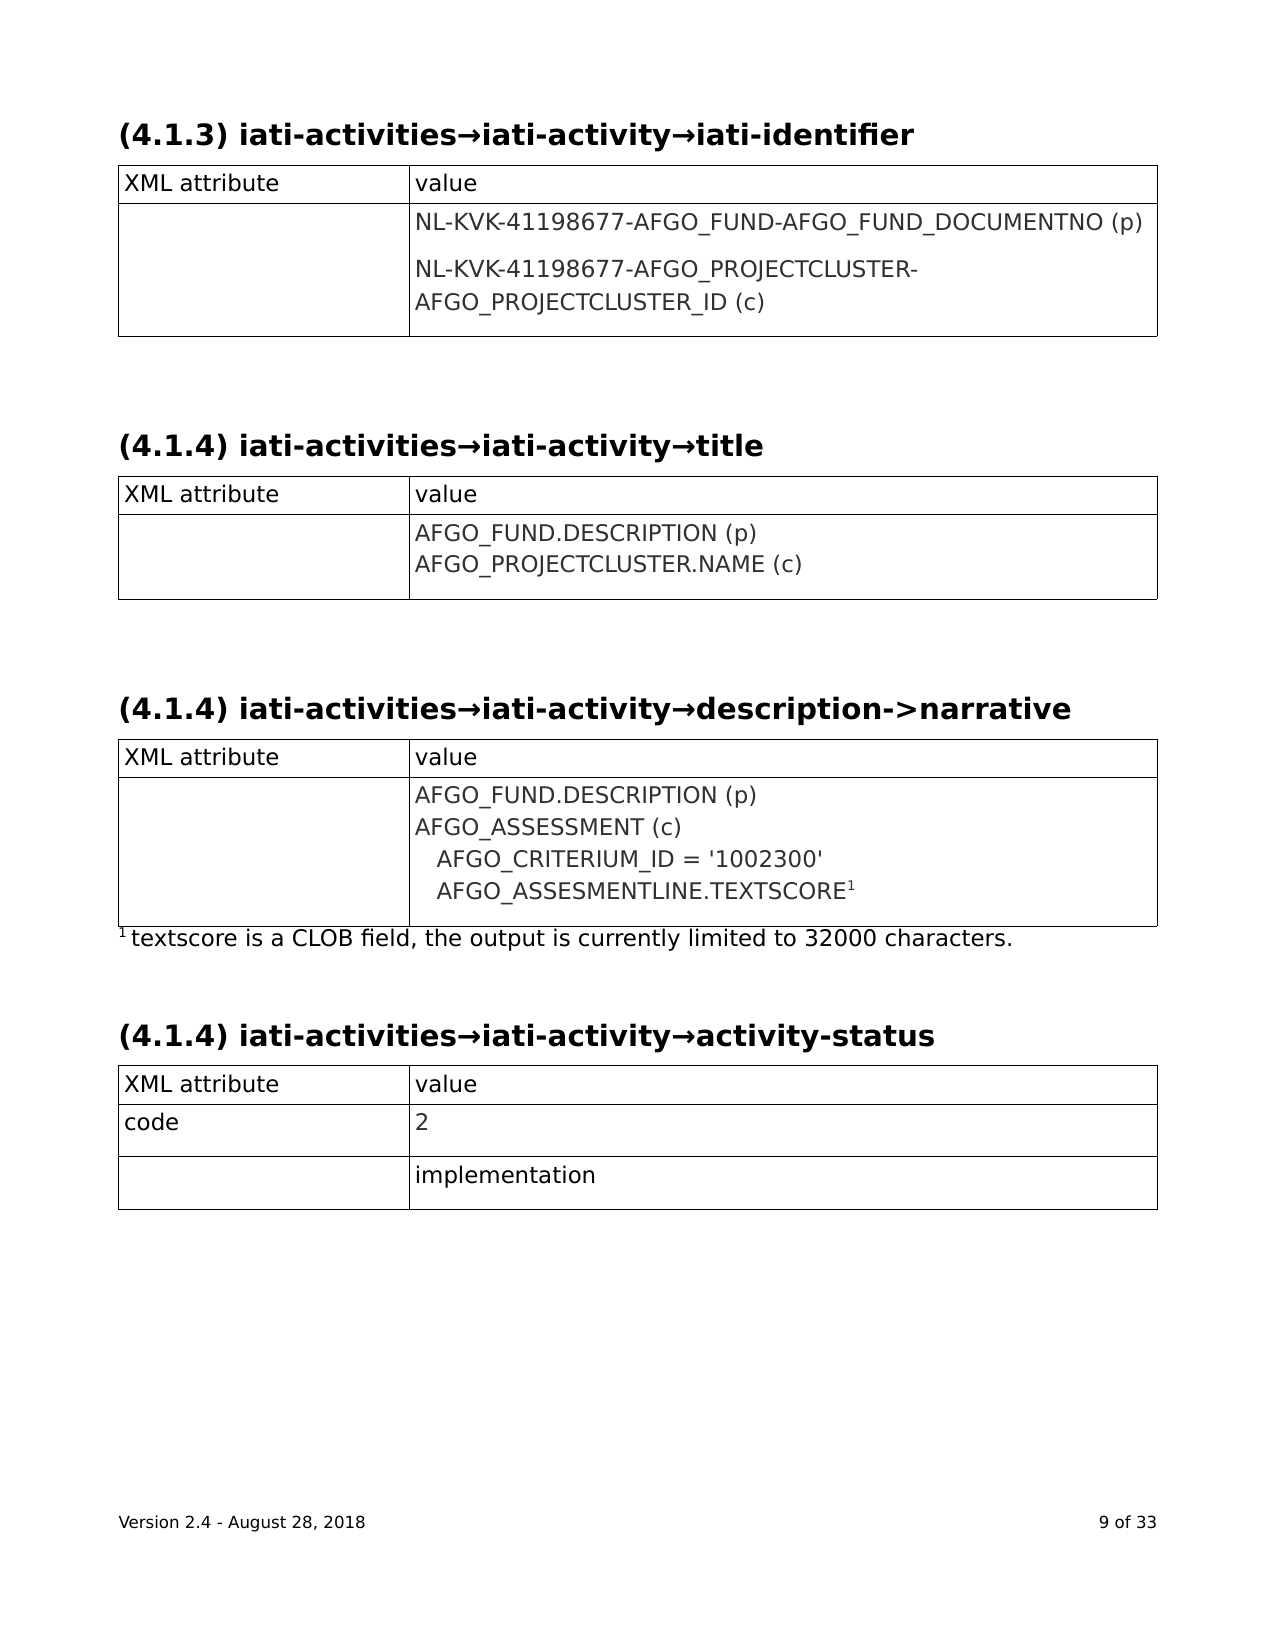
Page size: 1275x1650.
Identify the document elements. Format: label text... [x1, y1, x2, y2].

table_cell [119, 515, 409, 599]
table_header XML attribute [119, 1066, 409, 1104]
table_header XML attribute [119, 166, 409, 203]
table_cell [119, 778, 409, 926]
table_cell code [119, 1105, 409, 1156]
table_header value [410, 166, 1157, 203]
subtitle (4.1.4) iati-activities→iati-activity→description->narrative [118, 692, 1157, 726]
table_cell NL-KVK-41198677-AFGO_FUND-AFGO_FUND_DOCUMENTNO (p) NL-KVK-41198677-AFGO_PROJECTCLUSTER-AFGO_PROJECTCLUSTER_ID (c) [410, 204, 1157, 336]
subtitle (4.1.3) iati-activities→iati-activity→iati-identifier [118, 118, 1157, 152]
table_header value [410, 477, 1157, 514]
table_header value [410, 1066, 1157, 1104]
table_cell [119, 1157, 409, 1209]
table_cell implementation [410, 1157, 1157, 1209]
subtitle (4.1.4) iati-activities→iati-activity→title [118, 429, 1157, 463]
table_cell 2 [410, 1105, 1157, 1156]
table_header value [410, 740, 1157, 777]
text 1 textscore is a CLOB field, the output is currently limited to 32000 characters. [118, 927, 1157, 952]
table_header XML attribute [119, 740, 409, 777]
subtitle (4.1.4) iati-activities→iati-activity→activity-status [118, 1019, 1157, 1053]
table_cell AFGO_FUND.DESCRIPTION (p) AFGO_ASSESSMENT (c) AFGO_CRITERIUM_ID = '1002300' AFGO_ASSESMENTLINE.TEXTSCORE1 [410, 778, 1157, 926]
table_cell [119, 204, 409, 336]
table_header XML attribute [119, 477, 409, 514]
table_cell AFGO_FUND.DESCRIPTION (p) AFGO_PROJECTCLUSTER.NAME (c) [410, 515, 1157, 599]
